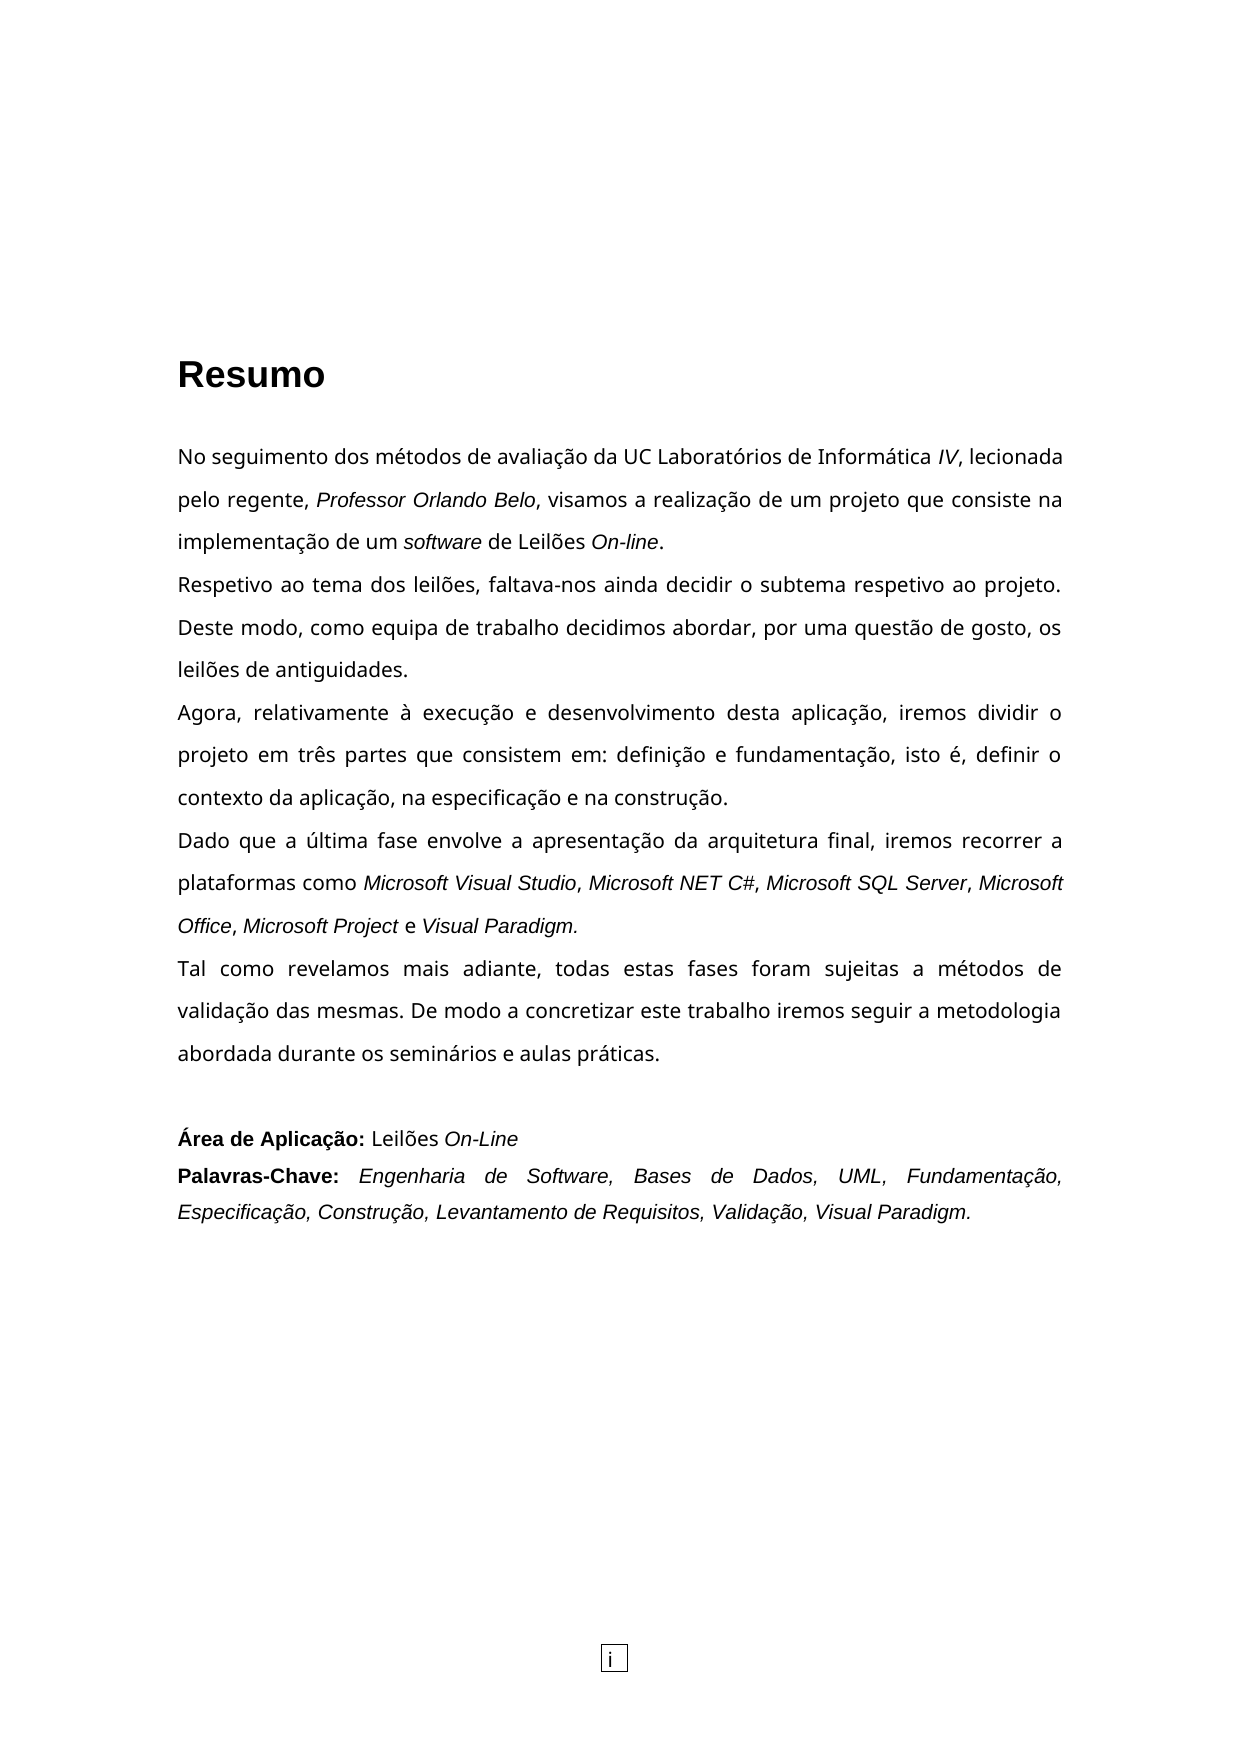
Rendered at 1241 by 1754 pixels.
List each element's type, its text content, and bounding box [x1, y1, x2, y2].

text Dado que a última fase envolve a apresentação da arquitetura final, iremos recorrer a plataformas como Microsoft Visual Studio, Microsoft NET C#, Microsoft SQL Server, Microsoft Office, Microsoft Project e Visual Paradigm. [177, 826, 1063, 939]
text No seguimento dos métodos de avaliação da UC Laboratórios de Informática IV, lecionada pelo regente, Professor Orlando Belo, visamos a realização de um projeto que consiste na implementação de um software de Leilões On-line. [177, 442, 1063, 556]
text Área de Aplicação: Leilões On-Line [177, 1124, 1180, 1152]
text Agora, relativamente à execução e desenvolvimento desta aplicação, iremos dividir o projeto em três partes que consistem em: definição e fundamentação, isto é, definir o contexto da aplicação, na especificação e na construção. [177, 698, 1062, 812]
text Palavras-Chave: Engenharia de Software, Bases de Dados, UML, Fundamentação, Especificação, Construção, Levantamento de Requisitos, Validação, Visual Paradigm. [177, 1164, 1063, 1224]
text Resumo [177, 353, 1180, 396]
text Respetivo ao tema dos leilões, faltava-nos ainda decidir o subtema respetivo ao projeto. Deste modo, como equipa de trabalho decidimos abordar, por uma questão de gosto, os leilões de antiguidades. [177, 570, 1062, 684]
text Tal como revelamos mais adiante, todas estas fases foram sujeitas a métodos de validação das mesmas. De modo a concretizar este trabalho iremos seguir a metodologia abordada durante os seminários e aulas práticas. [177, 954, 1062, 1067]
